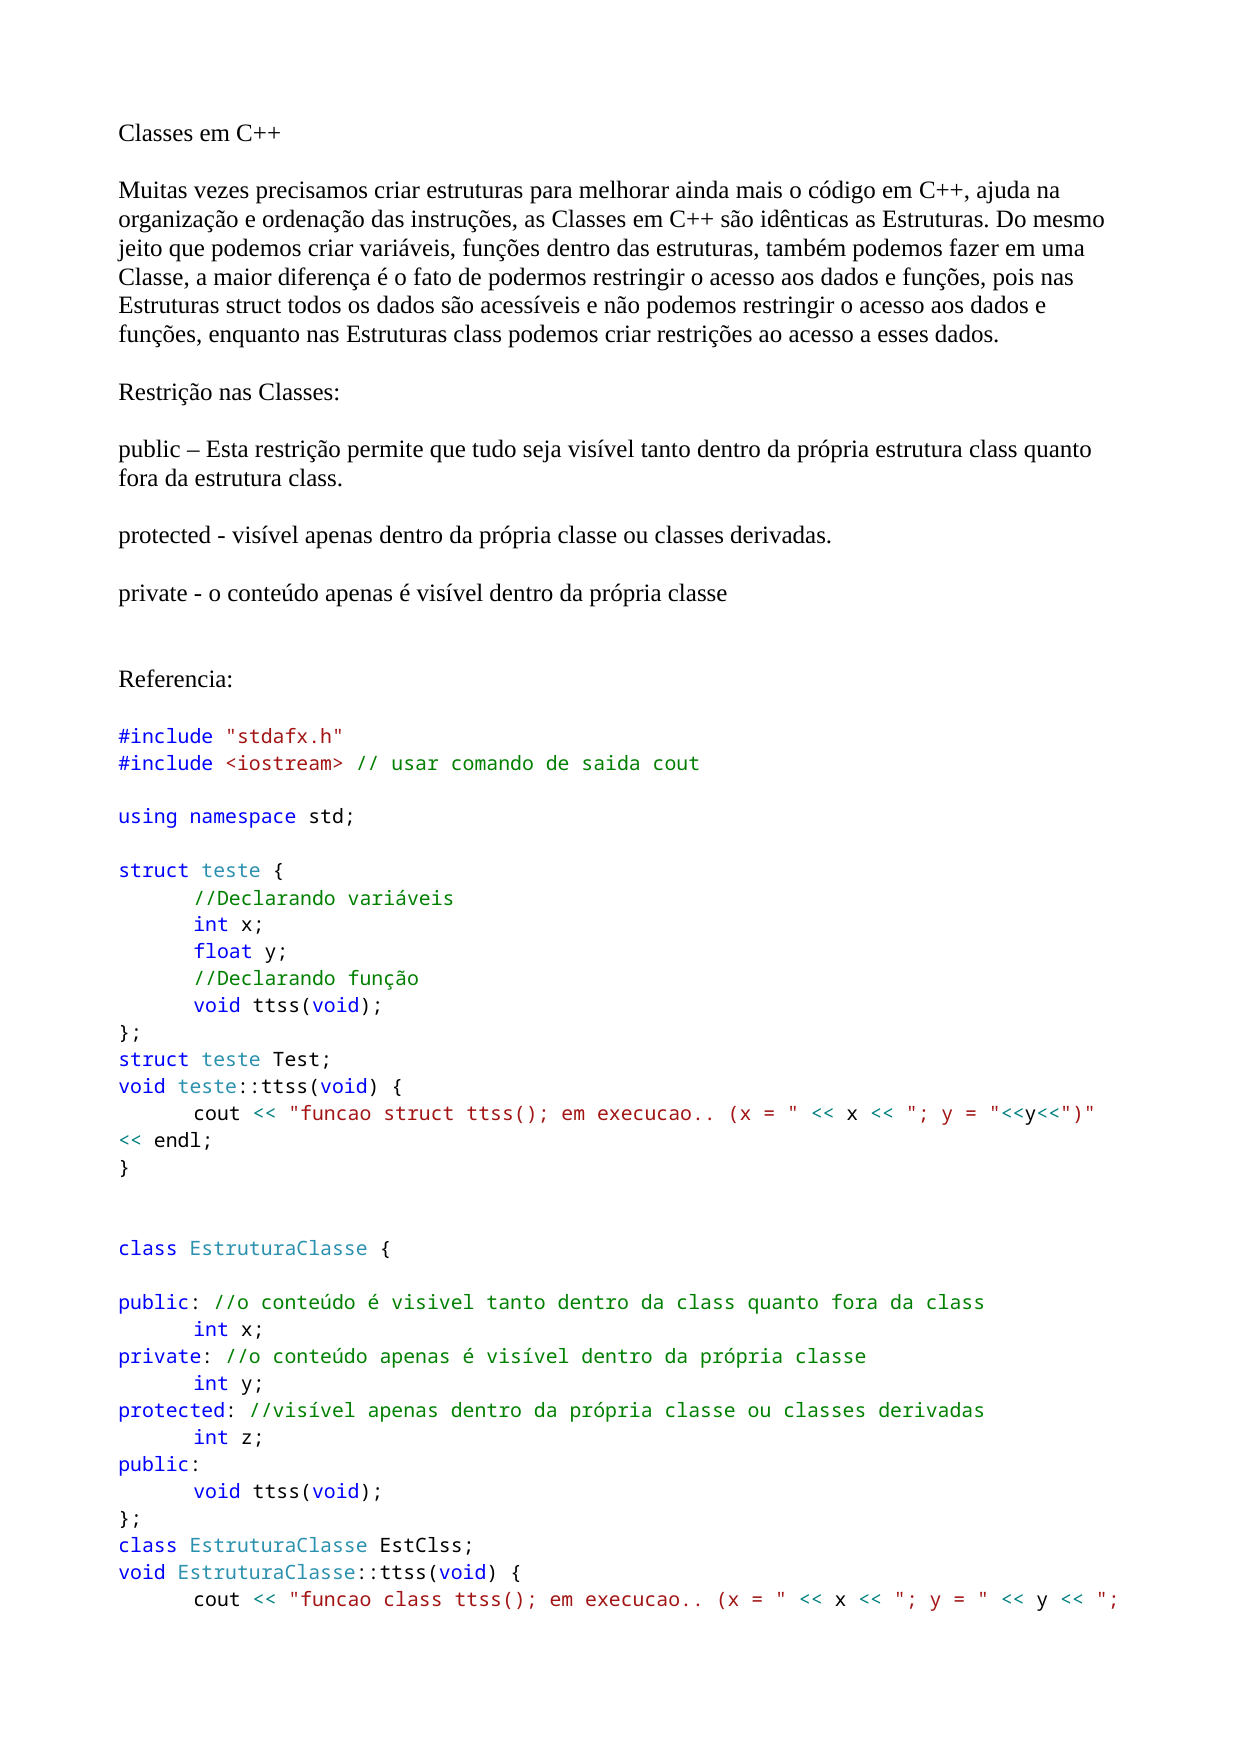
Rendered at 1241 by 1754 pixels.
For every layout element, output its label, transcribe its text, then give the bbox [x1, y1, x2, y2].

text class EstruturaClasse EstClss; [118, 1531, 1122, 1558]
text }; [118, 1019, 1122, 1046]
text void teste::ttss(void) { [118, 1073, 1122, 1099]
text struct teste { [118, 857, 1122, 884]
text //Declarando variáveis [118, 884, 1122, 911]
text void ttss(void); [118, 1477, 1122, 1504]
text cout << "funcao class ttss(); em execucao.. (x = " << x << "; y = " << y << "; [118, 1585, 1122, 1612]
text private - o conteúdo apenas é visível dentro da própria classe [118, 578, 1122, 607]
text struct teste Test; [118, 1046, 1122, 1073]
text class EstruturaClasse { [118, 1234, 1122, 1261]
text #include <iostream> // usar comando de saida cout [118, 749, 1122, 776]
text Restrição nas Classes: [118, 377, 1122, 406]
text void EstruturaClasse::ttss(void) { [118, 1558, 1122, 1585]
text int z; [118, 1423, 1122, 1450]
text #include "stdafx.h" [118, 722, 1122, 749]
text protected - visível apenas dentro da própria classe ou classes derivadas. [118, 521, 1122, 549]
text public: //o conteúdo é visivel tanto dentro da class quanto fora da class [118, 1288, 1122, 1315]
text int y; [118, 1369, 1122, 1396]
text } [118, 1153, 1122, 1181]
text protected: //visível apenas dentro da própria classe ou classes derivadas [118, 1396, 1122, 1423]
text private: //o conteúdo apenas é visível dentro da própria classe [118, 1342, 1122, 1369]
text int x; [118, 911, 1122, 938]
text Classes em C++ [118, 118, 1122, 147]
text Referencia: [118, 664, 1122, 693]
text }; [118, 1504, 1122, 1531]
text float y; [118, 938, 1122, 965]
text //Declarando função [118, 965, 1122, 992]
text using namespace std; [118, 803, 1122, 830]
text Muitas vezes precisamos criar estruturas para melhorar ainda mais o código em C++, ajuda na organização e ordenação das instruções, as Classes em C++ são idênticas as Estruturas. Do mesmo jeito que podemos criar variáveis, funções dentro das estruturas, também podemos fazer em uma Classe, a maior diferença é o fato de podermos restringir o acesso aos dados e funções, pois nas Estruturas struct todos os dados são acessíveis e não podemos restringir o acesso aos dados e funções, enquanto nas Estruturas class podemos criar restrições ao acesso a esses dados. [118, 176, 1122, 348]
text int x; [118, 1315, 1122, 1342]
text void ttss(void); [118, 992, 1122, 1019]
text public – Esta restrição permite que tudo seja visível tanto dentro da própria estrutura class quanto fora da estrutura class. [118, 434, 1122, 492]
text public: [118, 1450, 1122, 1477]
text cout << "funcao struct ttss(); em execucao.. (x = " << x << "; y = "<<y<<")" << endl; [118, 1099, 1122, 1153]
